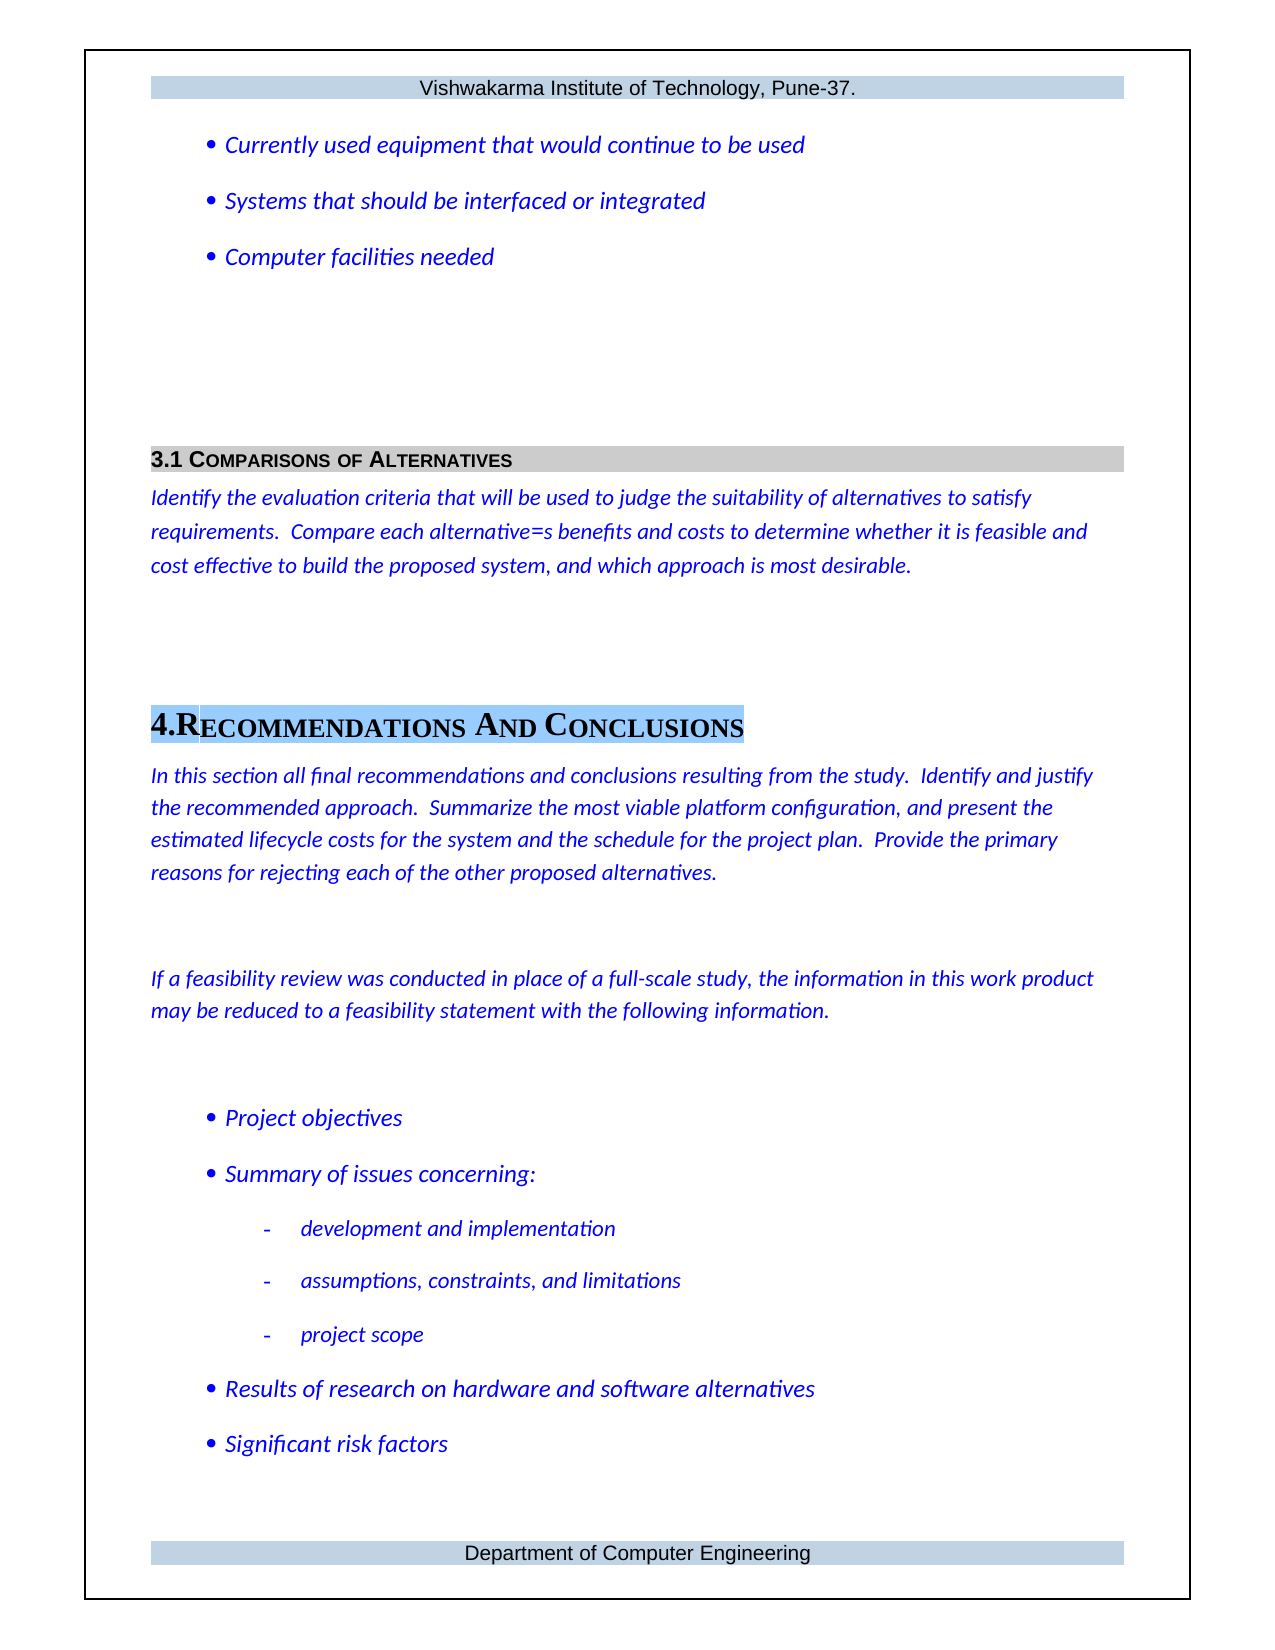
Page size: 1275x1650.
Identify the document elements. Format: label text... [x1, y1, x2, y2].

text Identify the evaluation criteria that will be used to judge the suitability of alternatives to satisfy requirements. Compare each alternative=s benefits and costs to determine whether it is feasible and cost effective to build the proposed system, and which approach is most desirable. [151, 483, 1124, 579]
subtitle 4.RECOMMENDATIONS AND CONCLUSIONS [151, 704, 1124, 743]
list project scope [263, 1320, 1124, 1348]
list Currently used equipment that would continue to be used [207, 129, 1124, 159]
text In this section all final recommendations and conclusions resulting from the study. Identify and justify the recommended approach. Summarize the most viable platform configuration, and present the estimated lifecycle costs for the system and the schedule for the project plan. Provide the primary reasons for rejecting each of the other proposed alternatives. [151, 761, 1124, 886]
list Systems that should be interfaced or integrated [207, 185, 1124, 215]
list Project objectives [207, 1102, 1124, 1132]
subtitle 3.1 Comparisons of Alternatives [151, 446, 1124, 472]
list assumptions, constraints, and limitations [263, 1267, 1124, 1295]
list Significant risk factors [207, 1428, 1124, 1459]
list development and implementation [263, 1214, 1124, 1242]
text If a feasibility review was conducted in place of a full-scale study, the information in this work product may be reduced to a feasibility statement with the following information. [151, 964, 1124, 1024]
list Results of research on hardware and software alternatives [207, 1373, 1124, 1403]
list Computer facilities needed [207, 241, 1124, 271]
list Summary of issues concerning: [207, 1158, 1124, 1188]
